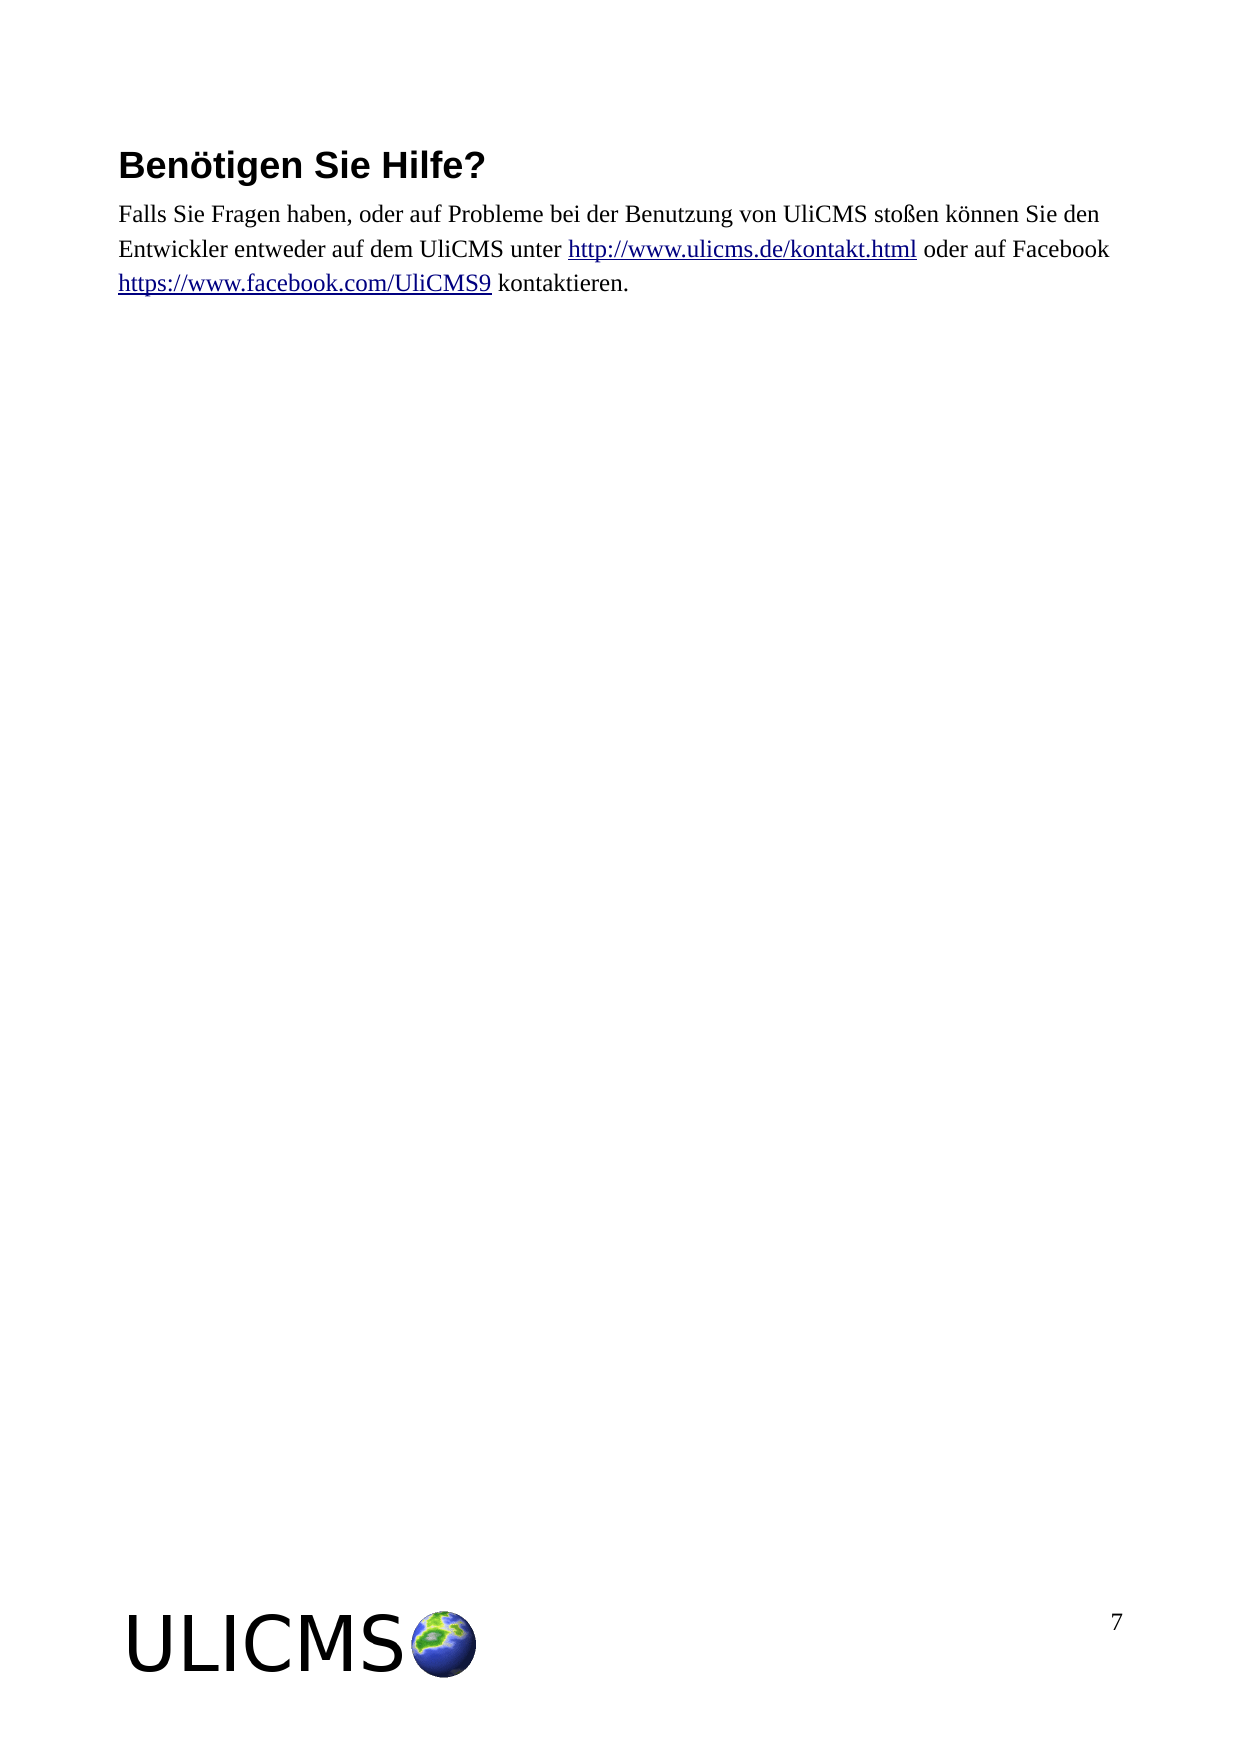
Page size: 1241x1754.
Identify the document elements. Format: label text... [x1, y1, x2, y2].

picture [118, 1607, 479, 1681]
subtitle Benötigen Sie Hilfe? [118, 143, 1123, 187]
text Falls Sie Fragen haben, oder auf Probleme bei der Benutzung von UliCMS stoßen können Sie den Entwickler entweder auf dem UliCMS unter http://www.ulicms.de/kontakt.html oder auf Facebook https://www.facebook.com/UliCMS9 kontaktieren. [118, 199, 1123, 297]
